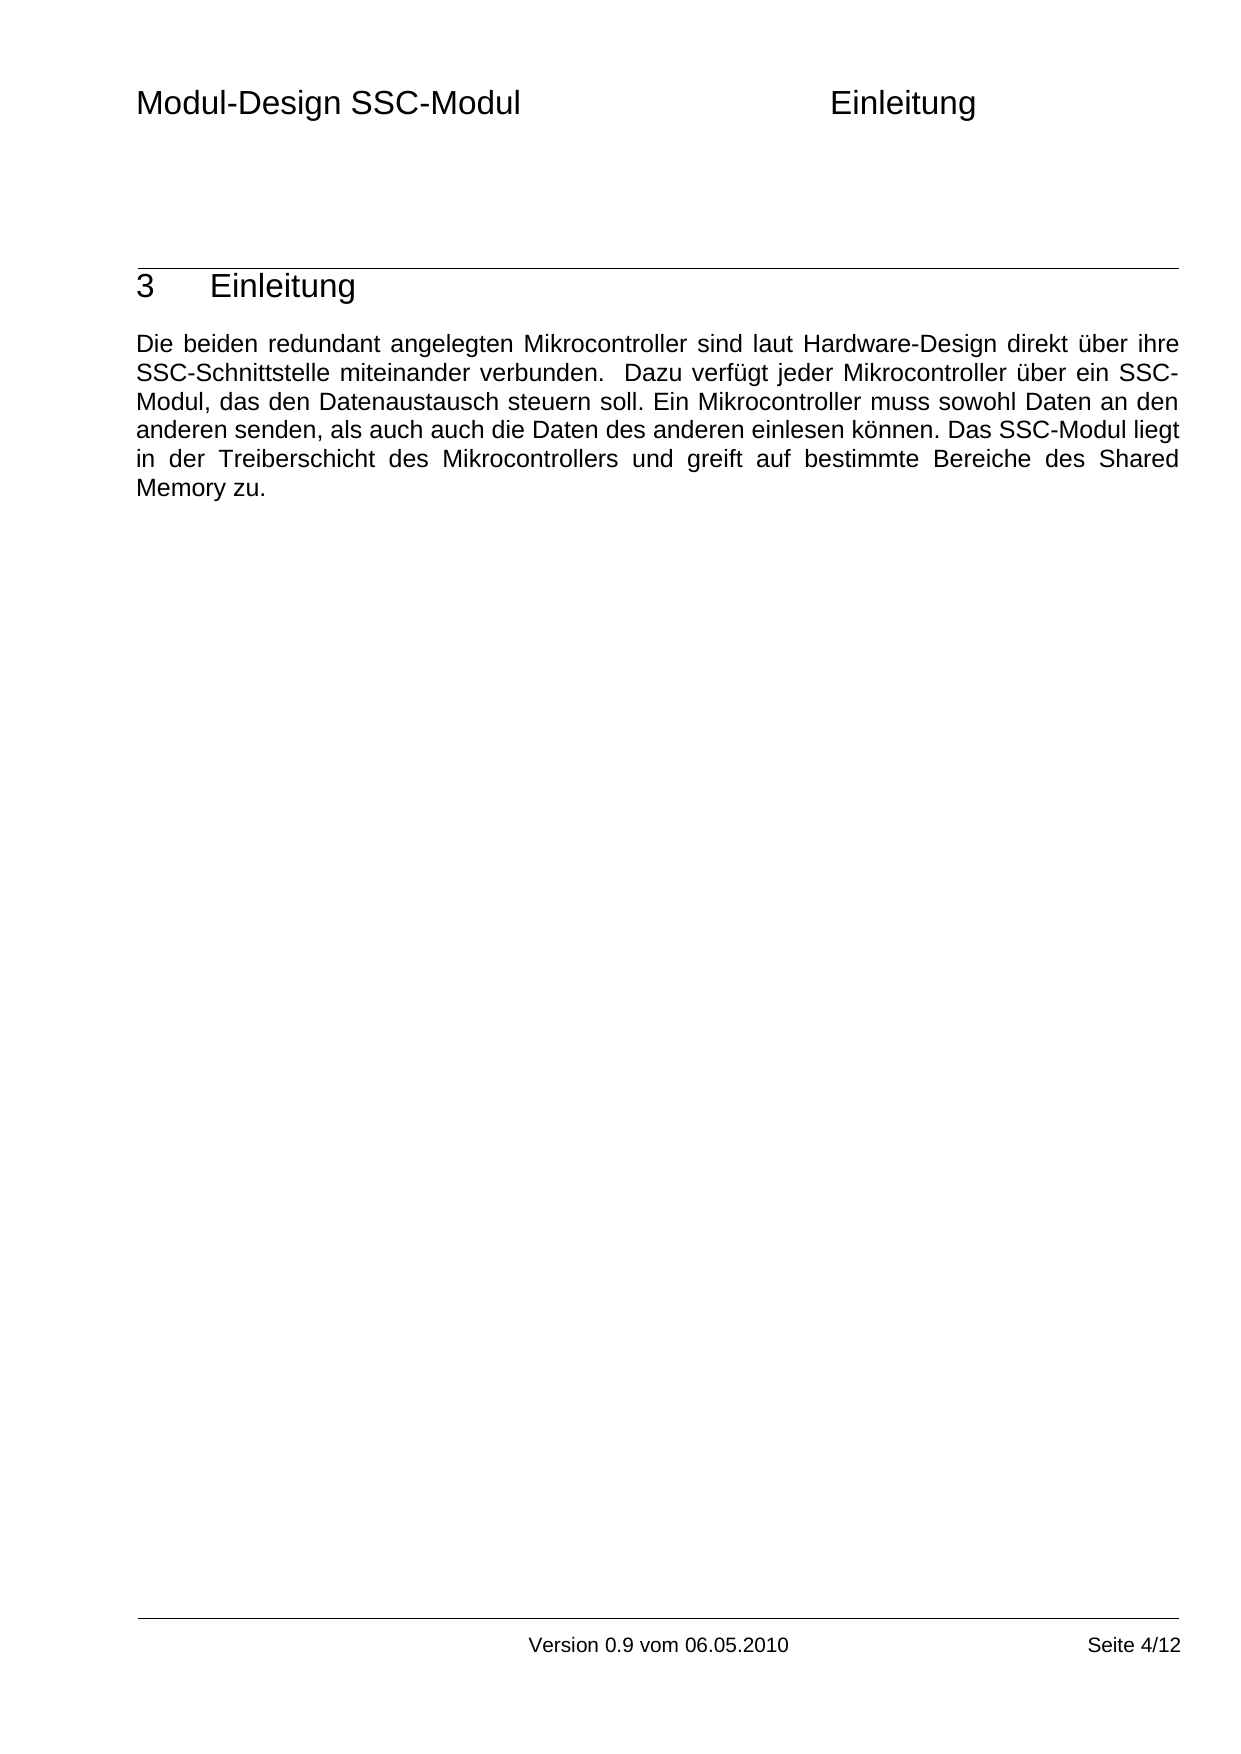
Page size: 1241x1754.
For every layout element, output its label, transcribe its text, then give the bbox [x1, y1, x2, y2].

subtitle Einleitung [349, 289, 1181, 304]
text Die beiden redundant angelegten Mikrocontroller sind laut Hardware-Design direkt über ihre SSC-Schnittstelle miteinander verbunden. Dazu verfügt jeder Mikrocontroller über ein SSC-Modul, das den Datenaustausch steuern soll. Ein Mikrocontroller muss sowohl Daten an den anderen senden, als auch auch die Daten des anderen einlesen können. Das SSC-Modul liegt in der Treiberschicht des Mikrocontrollers und greift auf bestimmte Bereiche des Shared Memory zu. [136, 329, 1181, 502]
subtitle Einleitung [136, 289, 350, 304]
